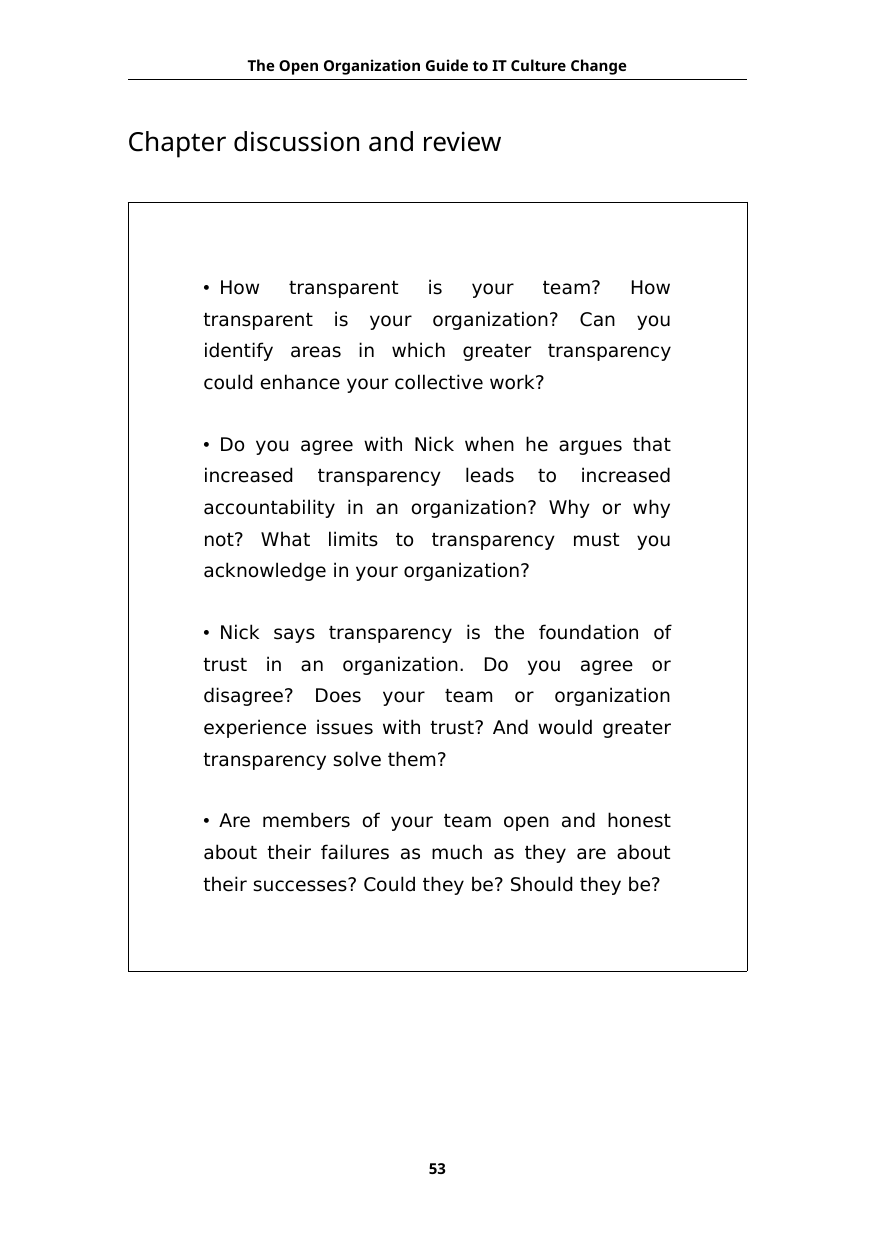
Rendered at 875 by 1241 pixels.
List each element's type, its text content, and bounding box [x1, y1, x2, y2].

list Do you agree with Nick when he argues that increased transparency leads to increased accountability in an organization? Why or why not? What limits to transparency must you acknowledge in your organization? [129, 358, 747, 547]
list Are members of your team open and honest about their failures as much as they are about their successes? Could they be? Should they be? [129, 735, 747, 971]
list Nick says transparency is the foundation of trust in an organization. Do you agree or disagree? Does your team or organization experience issues with trust? And would greater transparency solve them? [129, 547, 747, 735]
subtitle Chapter discussion and review [127, 123, 747, 159]
list How transparent is your team? How transparent is your organization? Can you identify areas in which greater transparency could enhance your collective work? [129, 203, 747, 358]
